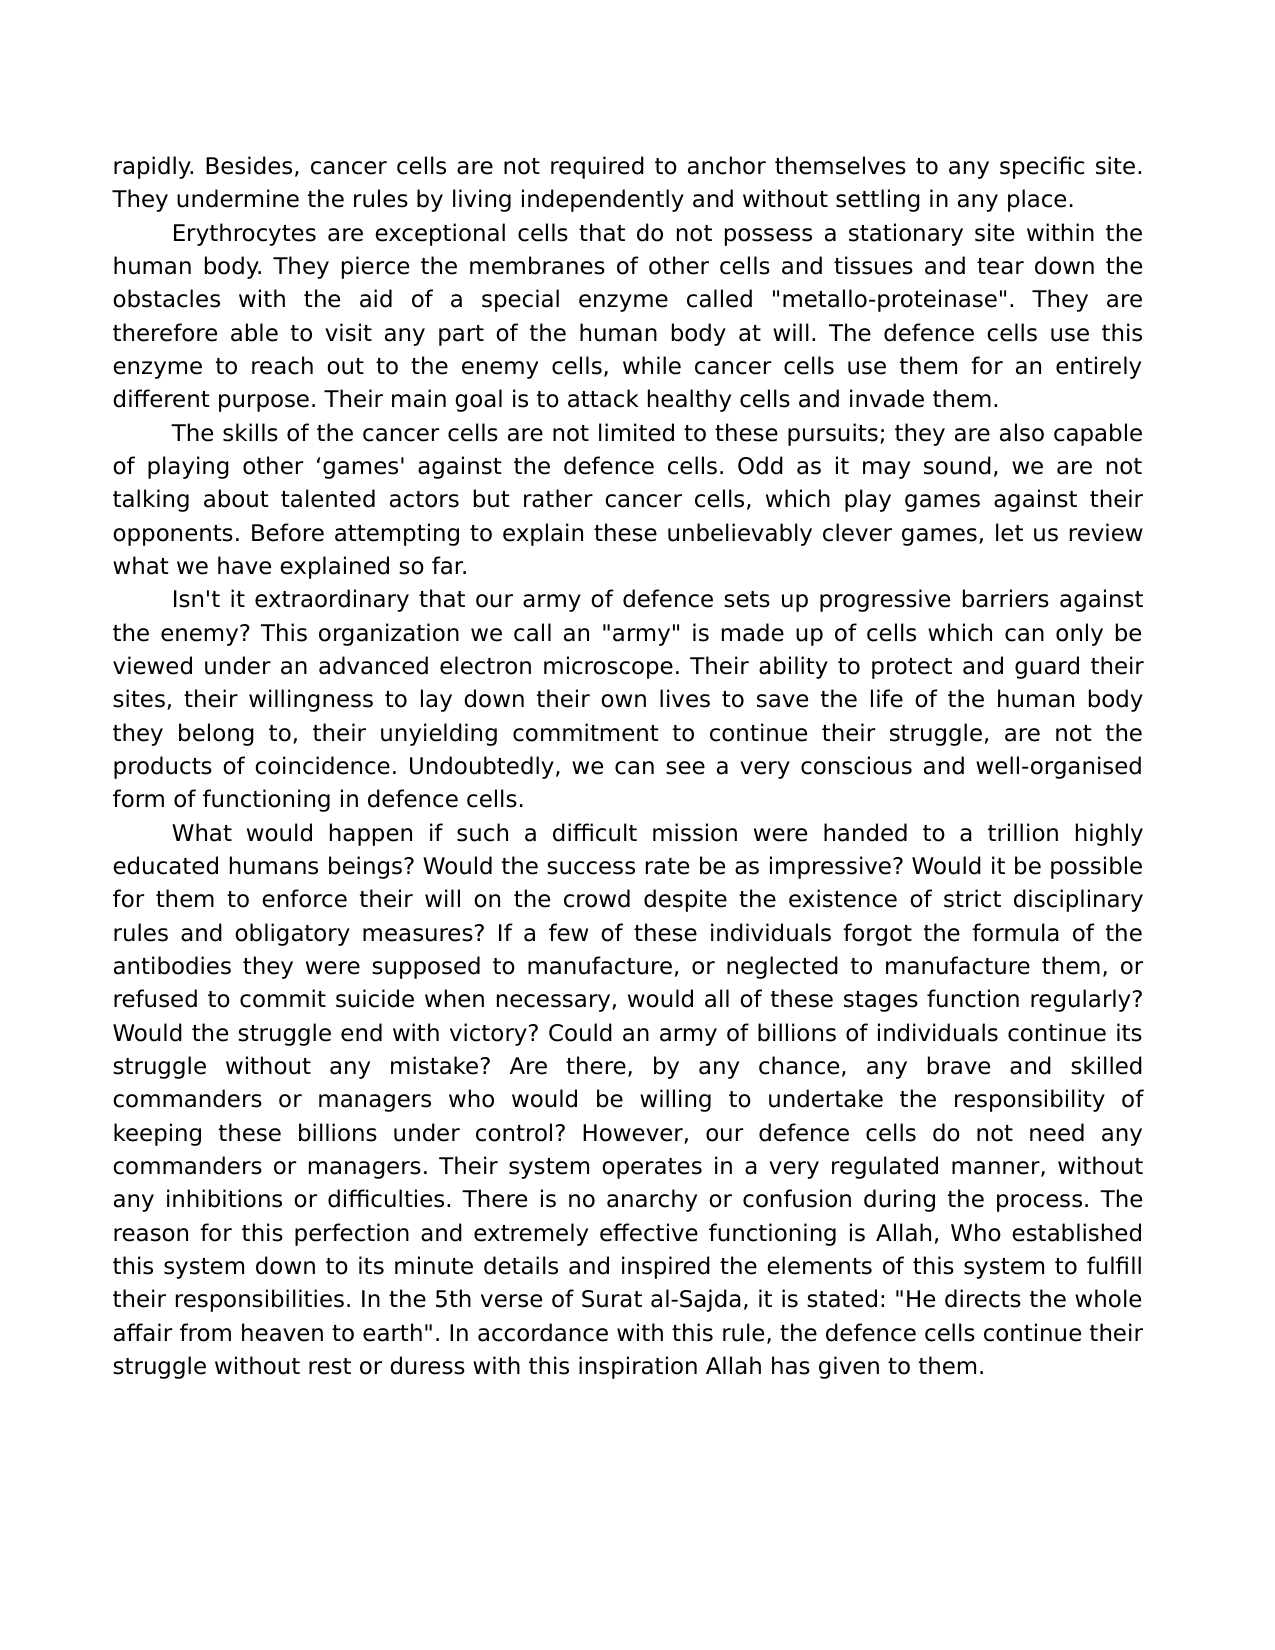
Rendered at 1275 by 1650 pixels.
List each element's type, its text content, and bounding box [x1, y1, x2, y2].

text The skills of the cancer cells are not limited to these pursuits; they are also capable of playing other ‘games' against the defence cells. Odd as it may sound, we are not talking about talented actors but rather cancer cells, which play games against their opponents. Before attempting to explain these unbelievably clever games, let us review what we have explained so far. [112, 414, 1145, 581]
text What would happen if such a difficult mission were handed to a trillion highly educated humans beings? Would the success rate be as impressive? Would it be possible for them to enforce their will on the crowd despite the existence of strict disciplinary rules and obligatory measures? If a few of these individuals forgot the formula of the antibodies they were supposed to manufacture, or neglected to manufacture them, or refused to commit suicide when necessary, would all of these stages function regularly? Would the struggle end with victory? Could an army of billions of individuals continue its struggle without any mistake? Are there, by any chance, any brave and skilled commanders or managers who would be willing to undertake the responsibility of keeping these billions under control? However, our defence cells do not need any commanders or managers. Their system operates in a very regulated manner, without any inhibitions or difficulties. There is no anarchy or confusion during the process. The reason for this perfection and extremely effective functioning is Allah, Who established this system down to its minute details and inspired the elements of this system to fulfill their responsibilities. In the 5th verse of Surat al-Sajda, it is stated: "He directs the whole affair from heaven to earth". In accordance with this rule, the defence cells continue their struggle without rest or duress with this inspiration Allah has given to them. [112, 814, 1145, 1381]
text Erythrocytes are exceptional cells that do not possess a stationary site within the human body. They pierce the membranes of other cells and tissues and tear down the obstacles with the aid of a special enzyme called "metallo-proteinase". They are therefore able to visit any part of the human body at will. The defence cells use this enzyme to reach out to the enemy cells, while cancer cells use them for an entirely different purpose. Their main goal is to attack healthy cells and invade them. [112, 214, 1145, 414]
text Isn't it extraordinary that our army of defence sets up progressive barriers against the enemy? This organization we call an "army" is made up of cells which can only be viewed under an advanced electron microscope. Their ability to protect and guard their sites, their willingness to lay down their own lives to save the life of the human body they belong to, their unyielding commitment to continue their struggle, are not the products of coincidence. Undoubtedly, we can see a very conscious and well-organised form of functioning in defence cells. [112, 581, 1145, 814]
text rapidly. Besides, cancer cells are not required to anchor themselves to any specific site. They undermine the rules by living independently and without settling in any place. [112, 148, 1145, 214]
